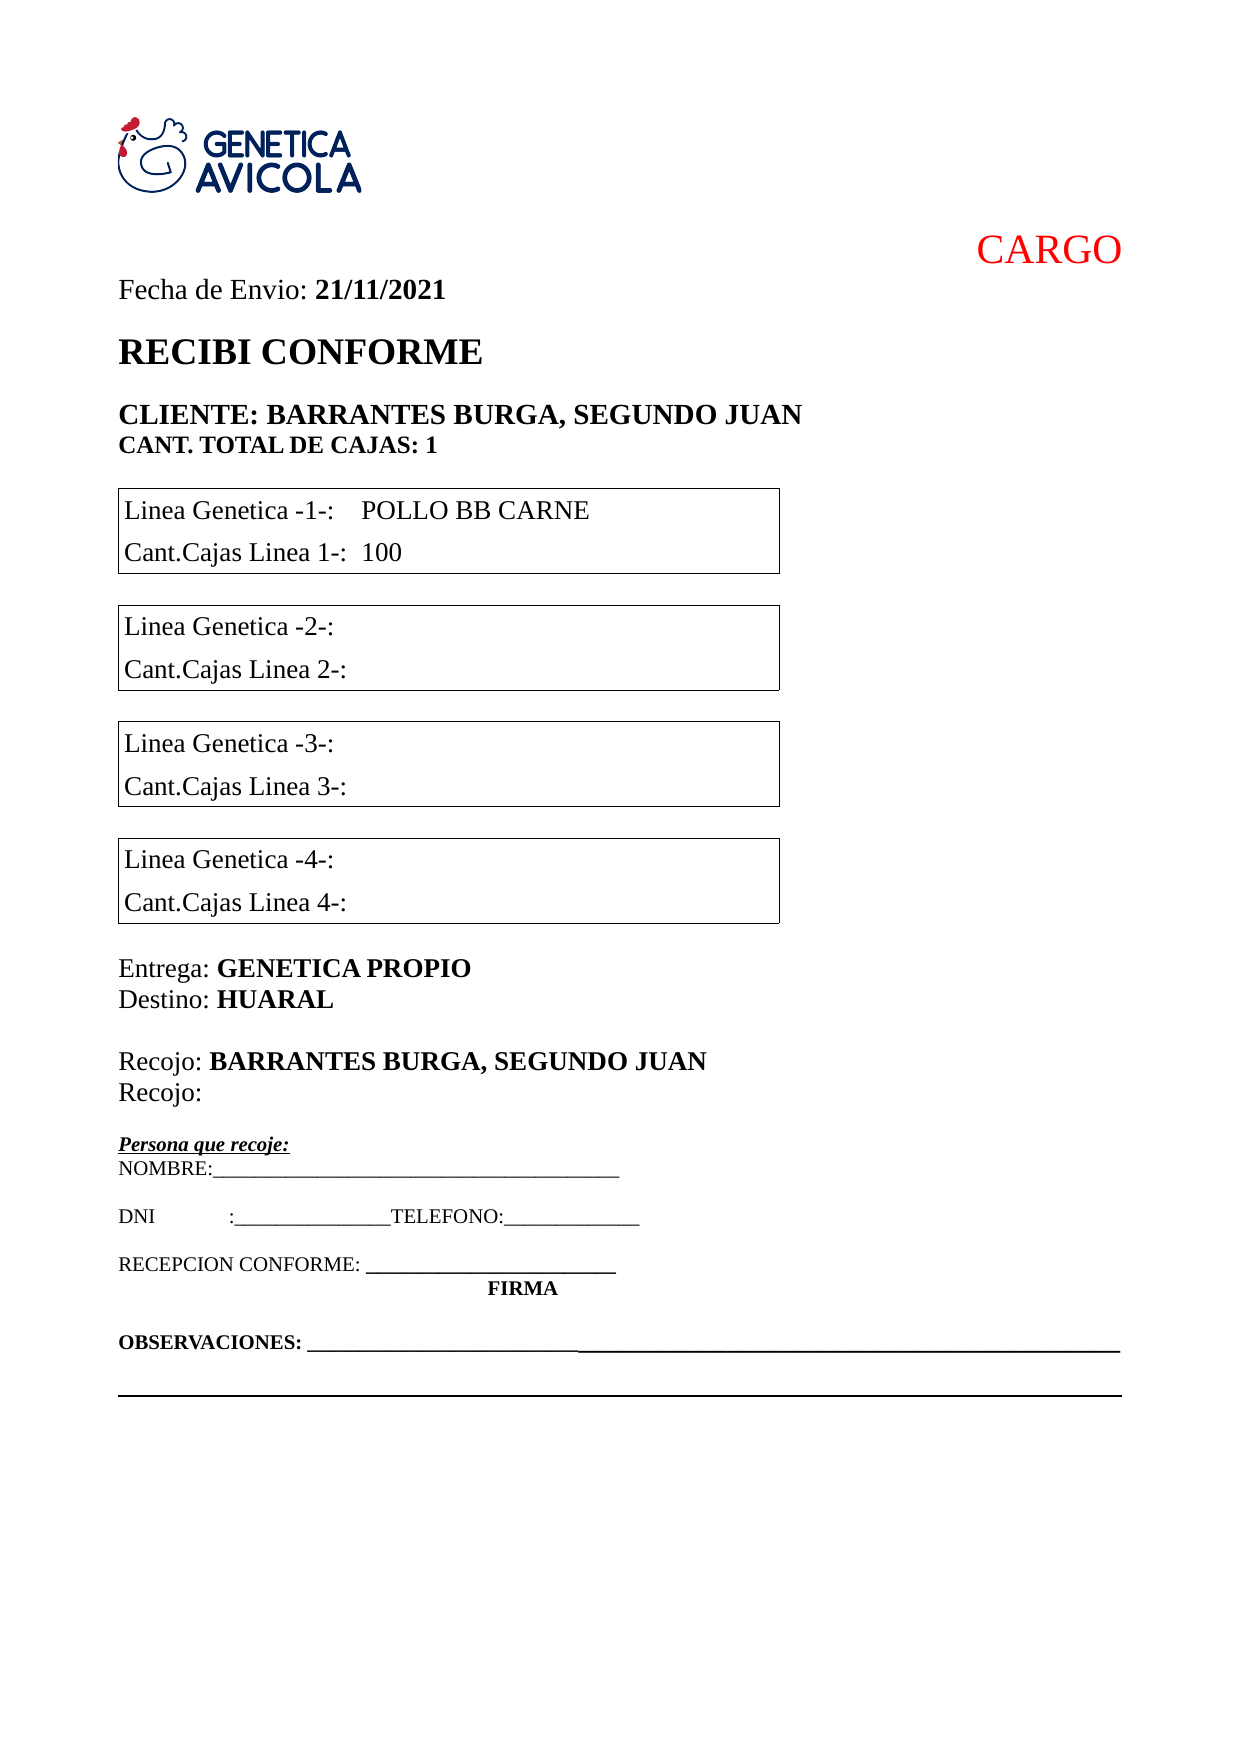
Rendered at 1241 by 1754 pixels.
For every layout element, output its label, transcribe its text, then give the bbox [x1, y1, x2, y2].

table_cell [356, 807, 779, 838]
table_cell Linea Genetica -3-: [119, 722, 356, 764]
table_cell [356, 606, 779, 647]
table_cell Linea Genetica -4-: [119, 839, 356, 880]
text CLIENTE: BARRANTES BURGA, SEGUNDO JUAN [118, 397, 1122, 431]
text Recojo: BARRANTES BURGA, SEGUNDO JUAN [118, 1045, 1122, 1076]
table_cell [356, 880, 779, 923]
table_cell [118, 574, 356, 604]
table_cell [118, 807, 356, 838]
text Persona que recoje: [118, 1132, 1122, 1156]
table_header Linea Genetica -1-: [119, 489, 356, 531]
text Fecha de Envio: 21/11/2021 [118, 272, 1122, 306]
table_cell [356, 647, 779, 690]
text FIRMA [118, 1276, 1122, 1300]
table_cell [356, 764, 779, 806]
table_cell [356, 691, 779, 721]
text CANT. TOTAL DE CAJAS: 1 [118, 431, 1122, 459]
text Recojo: [118, 1076, 1122, 1108]
text Destino: HUARAL [118, 983, 1122, 1014]
text Entrega: GENETICA PROPIO [118, 952, 1122, 983]
table_cell [356, 839, 779, 880]
picture [117, 117, 362, 193]
text RECEPCION CONFORME: ________________________ [118, 1252, 1122, 1276]
table_cell Cant.Cajas Linea 3-: [119, 764, 356, 806]
table_cell Linea Genetica -2-: [119, 606, 356, 647]
table_cell 100 [356, 531, 779, 573]
text CARGO [118, 224, 1122, 272]
table_cell Cant.Cajas Linea 1-: [119, 531, 356, 573]
text DNI :_______________TELEFONO:_____________ [118, 1204, 1122, 1228]
text RECIBI CONFORME [118, 330, 1122, 373]
text NOMBRE:_______________________________________ [118, 1156, 1122, 1180]
table_cell Cant.Cajas Linea 2-: [119, 647, 356, 690]
table_cell [118, 691, 356, 721]
table_cell Cant.Cajas Linea 4-: [119, 880, 356, 923]
table_header POLLO BB CARNE [356, 489, 779, 531]
table_cell [356, 574, 779, 604]
table_cell [356, 722, 779, 764]
text OBSERVACIONES: __________________________________________________________________ [118, 1324, 1122, 1355]
